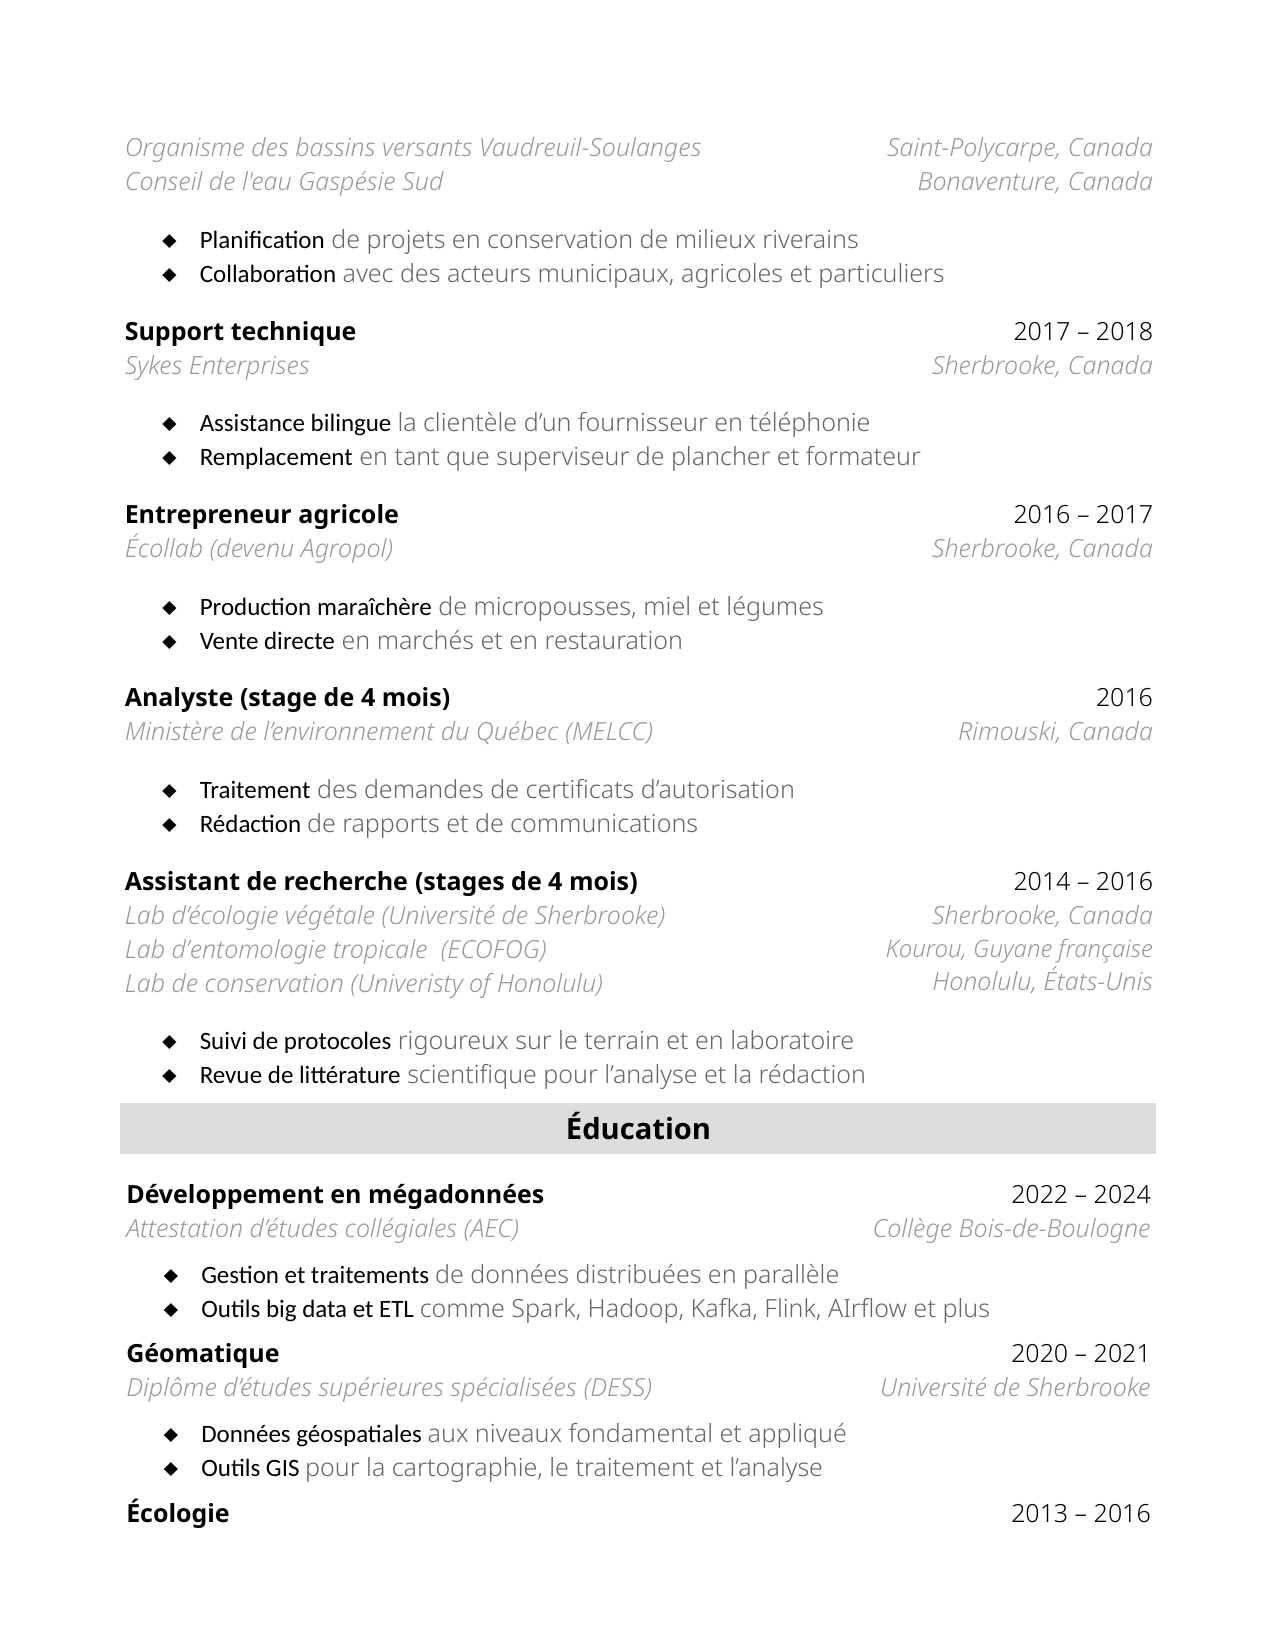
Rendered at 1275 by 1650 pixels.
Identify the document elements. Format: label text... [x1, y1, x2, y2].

table_cell Gestion et traitements de données distribuées en parallèle Outils big data et ETL comme Spark, Hadoop, Kafka, Flink, AIrflow et plus [120, 1251, 1156, 1330]
table_cell Écologie [120, 1490, 806, 1541]
table_cell 2016 Rimouski, Canada [810, 668, 1164, 760]
table_cell 2014 – 2016 Sherbrooke, Canada Kourou, Guyane française Honolulu, États-Unis [810, 851, 1164, 1011]
table_cell Saint-Polycarpe, Canada Bonaventure, Canada [810, 118, 1164, 210]
table_cell Géomatique Diplôme d’études supérieures spécialisées (DESS) [120, 1330, 806, 1410]
table_header Éducation [120, 1103, 1156, 1154]
table_cell 2016 – 2017 Sherbrooke, Canada [810, 485, 1164, 576]
table_cell Traitement des demandes de certificats d’autorisation Rédaction de rapports et de communications [113, 760, 1164, 851]
table_cell Production maraîchère de micropousses, miel et légumes Vente directe en marchés et en restauration [113, 576, 1164, 668]
table_cell Support technique Sykes Enterprises [113, 301, 810, 393]
table_cell Assistant de recherche (stages de 4 mois) Lab d’écologie végétale (Université de Sherbrooke) Lab d’entomologie tropicale (ECOFOG) Lab de conservation (Univeristy of Honolulu) [113, 851, 810, 1011]
table_cell Assistance bilingue la clientèle d’un fournisseur en téléphonie Remplacement en tant que superviseur de plancher et formateur [113, 393, 1164, 485]
table_cell Développement en mégadonnées Attestation d’études collégiales (AEC) [120, 1154, 806, 1251]
table_cell 2020 – 2021 Université de Sherbrooke [806, 1330, 1156, 1410]
table_cell Organisme des bassins versants Vaudreuil-Soulanges Conseil de l'eau Ga­spésie Sud [113, 118, 810, 210]
table_cell 2022 – 2024 Collège Bois-de-Boulogne­ [806, 1154, 1156, 1251]
table_cell Données géospatiales aux niveaux fondamental et appliqué Outils GIS pour la cartographie, le traitement et l’analyse [120, 1410, 1156, 1489]
table_cell 2013 – 2016 [806, 1490, 1156, 1541]
table_cell Entrepreneur agricole Écollab (devenu Agropol) [113, 485, 810, 576]
table_cell Suivi de protocoles rigoureux sur le terrain et en laboratoire Revue de littérature scientifique pour l’analyse et la rédaction [113, 1011, 1164, 1103]
table_cell Planification de projets en conservation de milieux riverains Collaboration avec des acteurs municipaux, agricoles et particuliers [113, 210, 1164, 301]
table_cell Analyste (stage de 4 mois) Ministère de l’environnement du Québec (MELCC) [113, 668, 810, 760]
table_cell 2017 – 2018 Sherbrooke, Canada [810, 301, 1164, 393]
